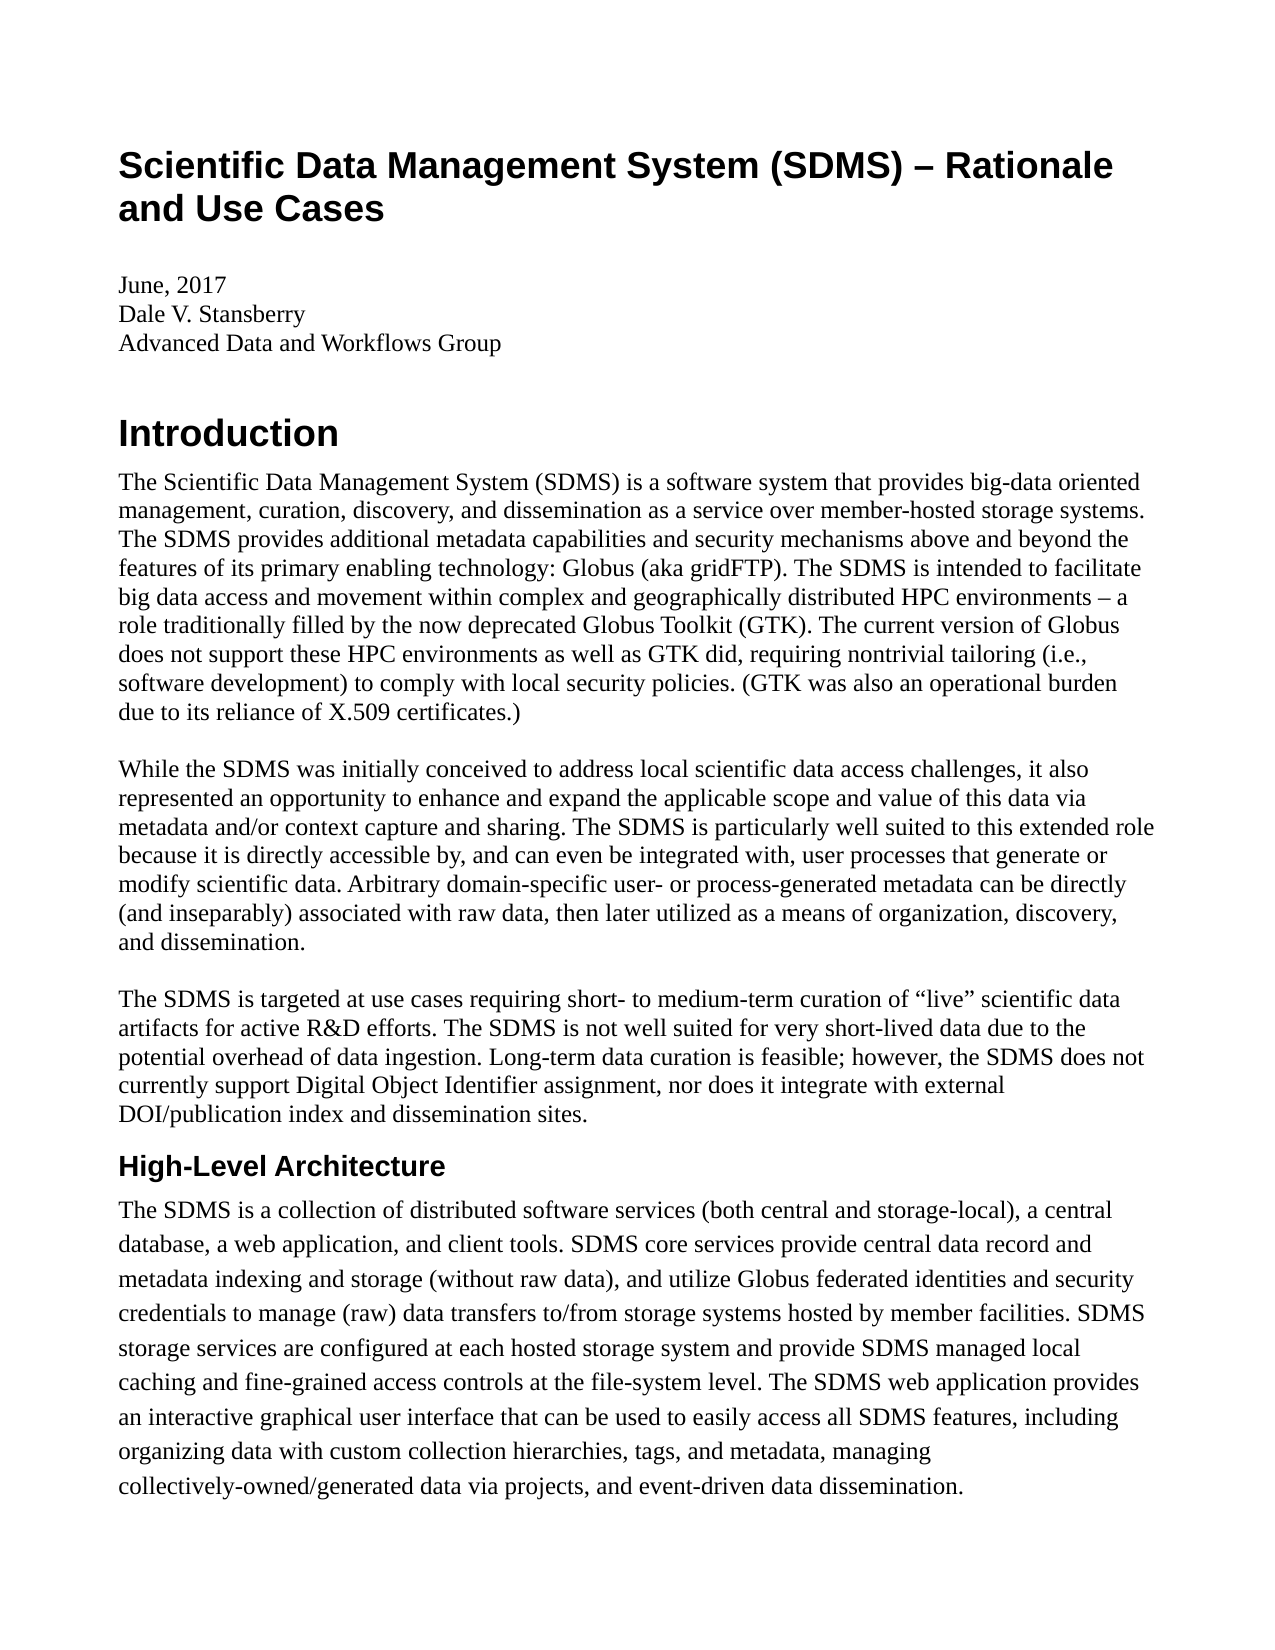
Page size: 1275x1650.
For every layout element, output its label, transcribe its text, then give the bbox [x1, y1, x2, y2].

text June, 2017 [118, 271, 1157, 299]
text While the SDMS was initially conceived to address local scientific data access challenges, it also represented an opportunity to enhance and expand the applicable scope and value of this data via metadata and/or context capture and sharing. The SDMS is particularly well suited to this extended role because it is directly accessible by, and can even be integrated with, user processes that generate or modify scientific data. Arbitrary domain-specific user- or process-generated metadata can be directly (and inseparably) associated with raw data, then later utilized as a means of organization, discovery, and dissemination. [118, 754, 1157, 956]
text Dale V. Stansberry [118, 299, 1157, 328]
title Scientific Data Management System (SDMS) – Rationale and Use Cases [118, 143, 1157, 229]
text The SDMS is a collection of distributed software services (both central and storage-local), a central database, a web application, and client tools. SDMS core services provide central data record and metadata indexing and storage (without raw data), and utilize Globus federated identities and security credentials to manage (raw) data transfers to/from storage systems hosted by member facilities. SDMS storage services are configured at each hosted storage system and provide SDMS managed local caching and fine-grained access controls at the file-system level. The SDMS web application provides an interactive graphical user interface that can be used to easily access all SDMS features, including organizing data with custom collection hierarchies, tags, and metadata, managing collectively-owned/generated data via projects, and event-driven data dissemination. [118, 1195, 1157, 1499]
text The SDMS is targeted at use cases requiring short- to medium-term curation of “live” scientific data artifacts for active R&D efforts. The SDMS is not well suited for very short-lived data due to the potential overhead of data ingestion. Long-term data curation is feasible; however, the SDMS does not currently support Digital Object Identifier assignment, nor does it integrate with external DOI/publication index and dissemination sites. [118, 984, 1157, 1128]
subtitle High-Level Architecture [118, 1149, 1157, 1182]
text Advanced Data and Workflows Group [118, 328, 1157, 357]
text The Scientific Data Management System (SDMS) is a software system that provides big-data oriented management, curation, discovery, and dissemination as a service over member-hosted storage systems. The SDMS provides additional metadata capabilities and security mechanisms above and beyond the features of its primary enabling technology: Globus (aka gridFTP). The SDMS is intended to facilitate big data access and movement within complex and geographically distributed HPC environments – a role traditionally filled by the now deprecated Globus Toolkit (GTK). The current version of Globus does not support these HPC environments as well as GTK did, requiring nontrivial tailoring (i.e., software development) to comply with local security policies. (GTK was also an operational burden due to its reliance of X.509 certificates.) [118, 467, 1157, 726]
subtitle Introduction [118, 411, 1157, 454]
